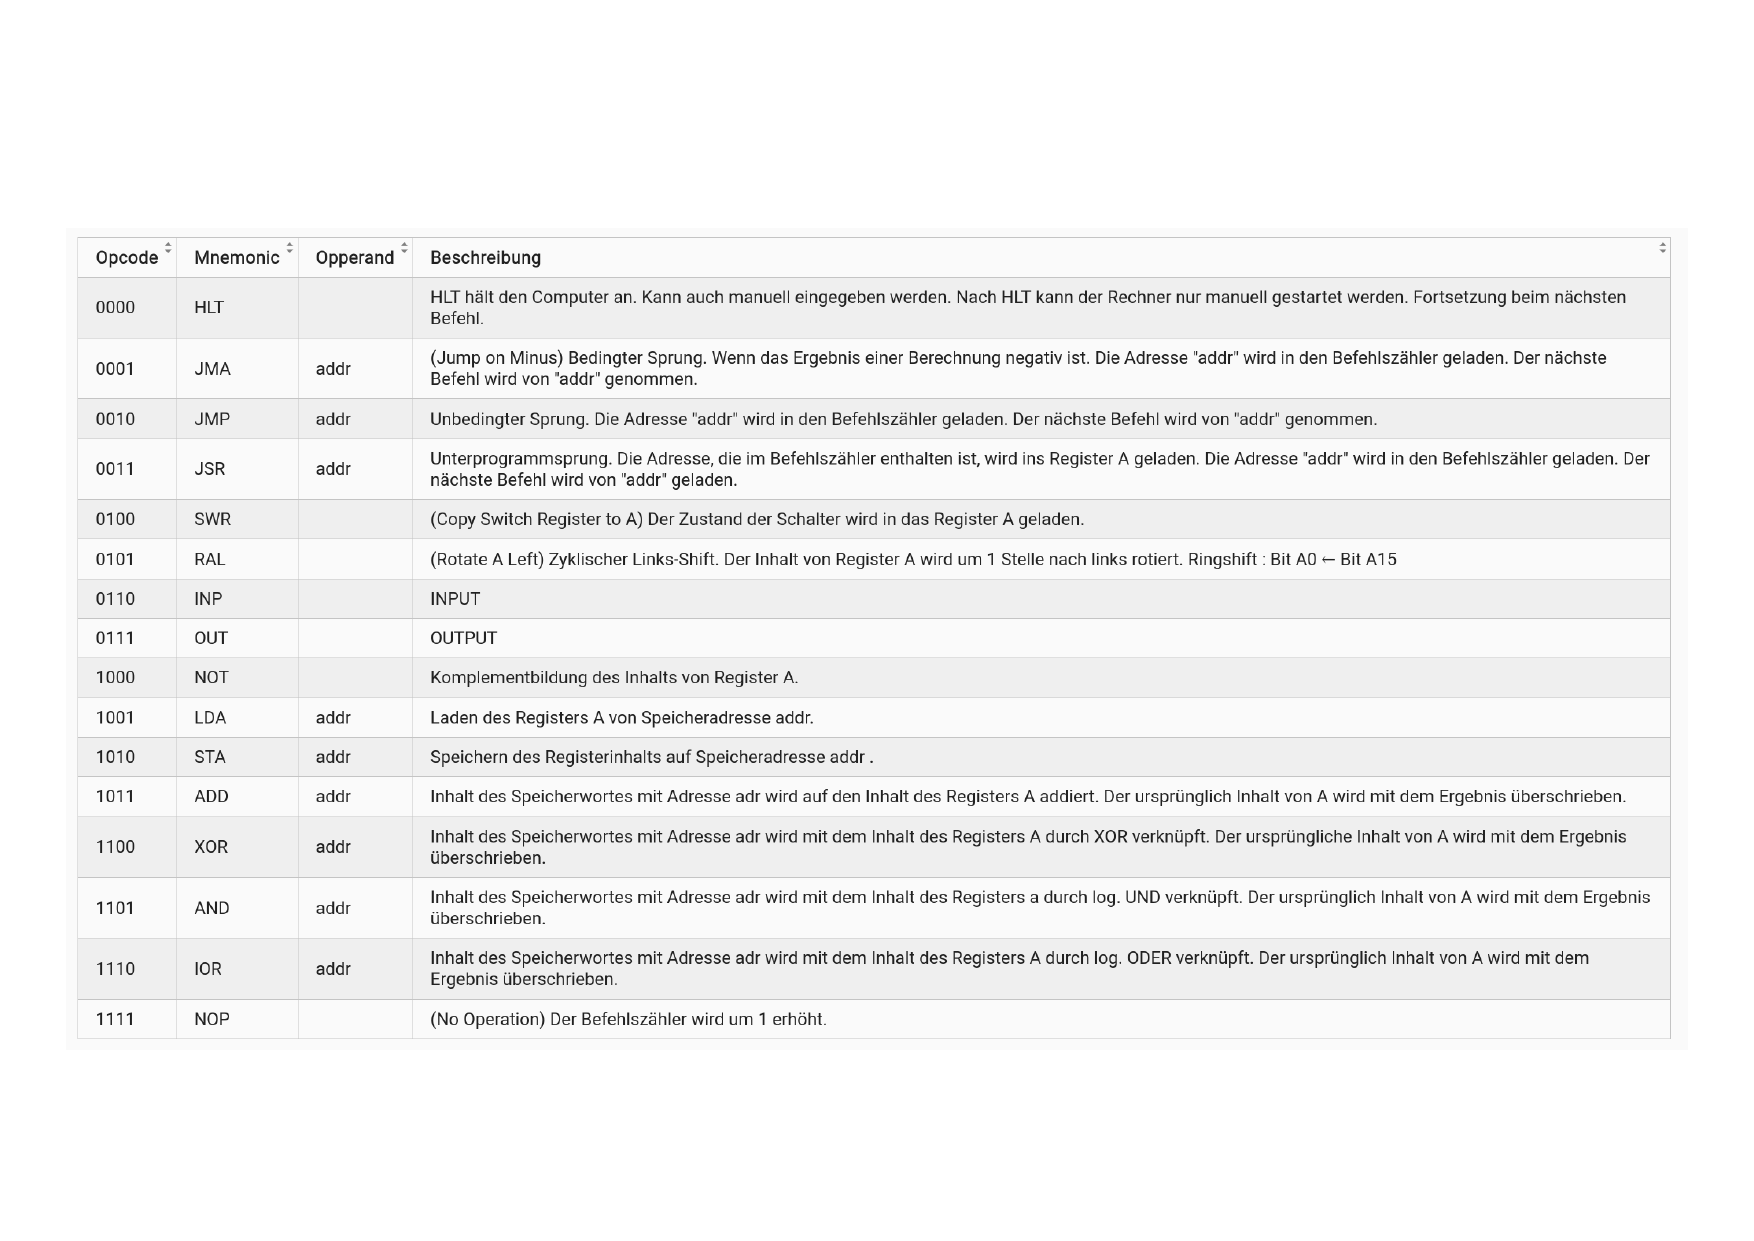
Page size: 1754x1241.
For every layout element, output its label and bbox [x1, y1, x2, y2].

picture [66, 228, 1688, 1050]
